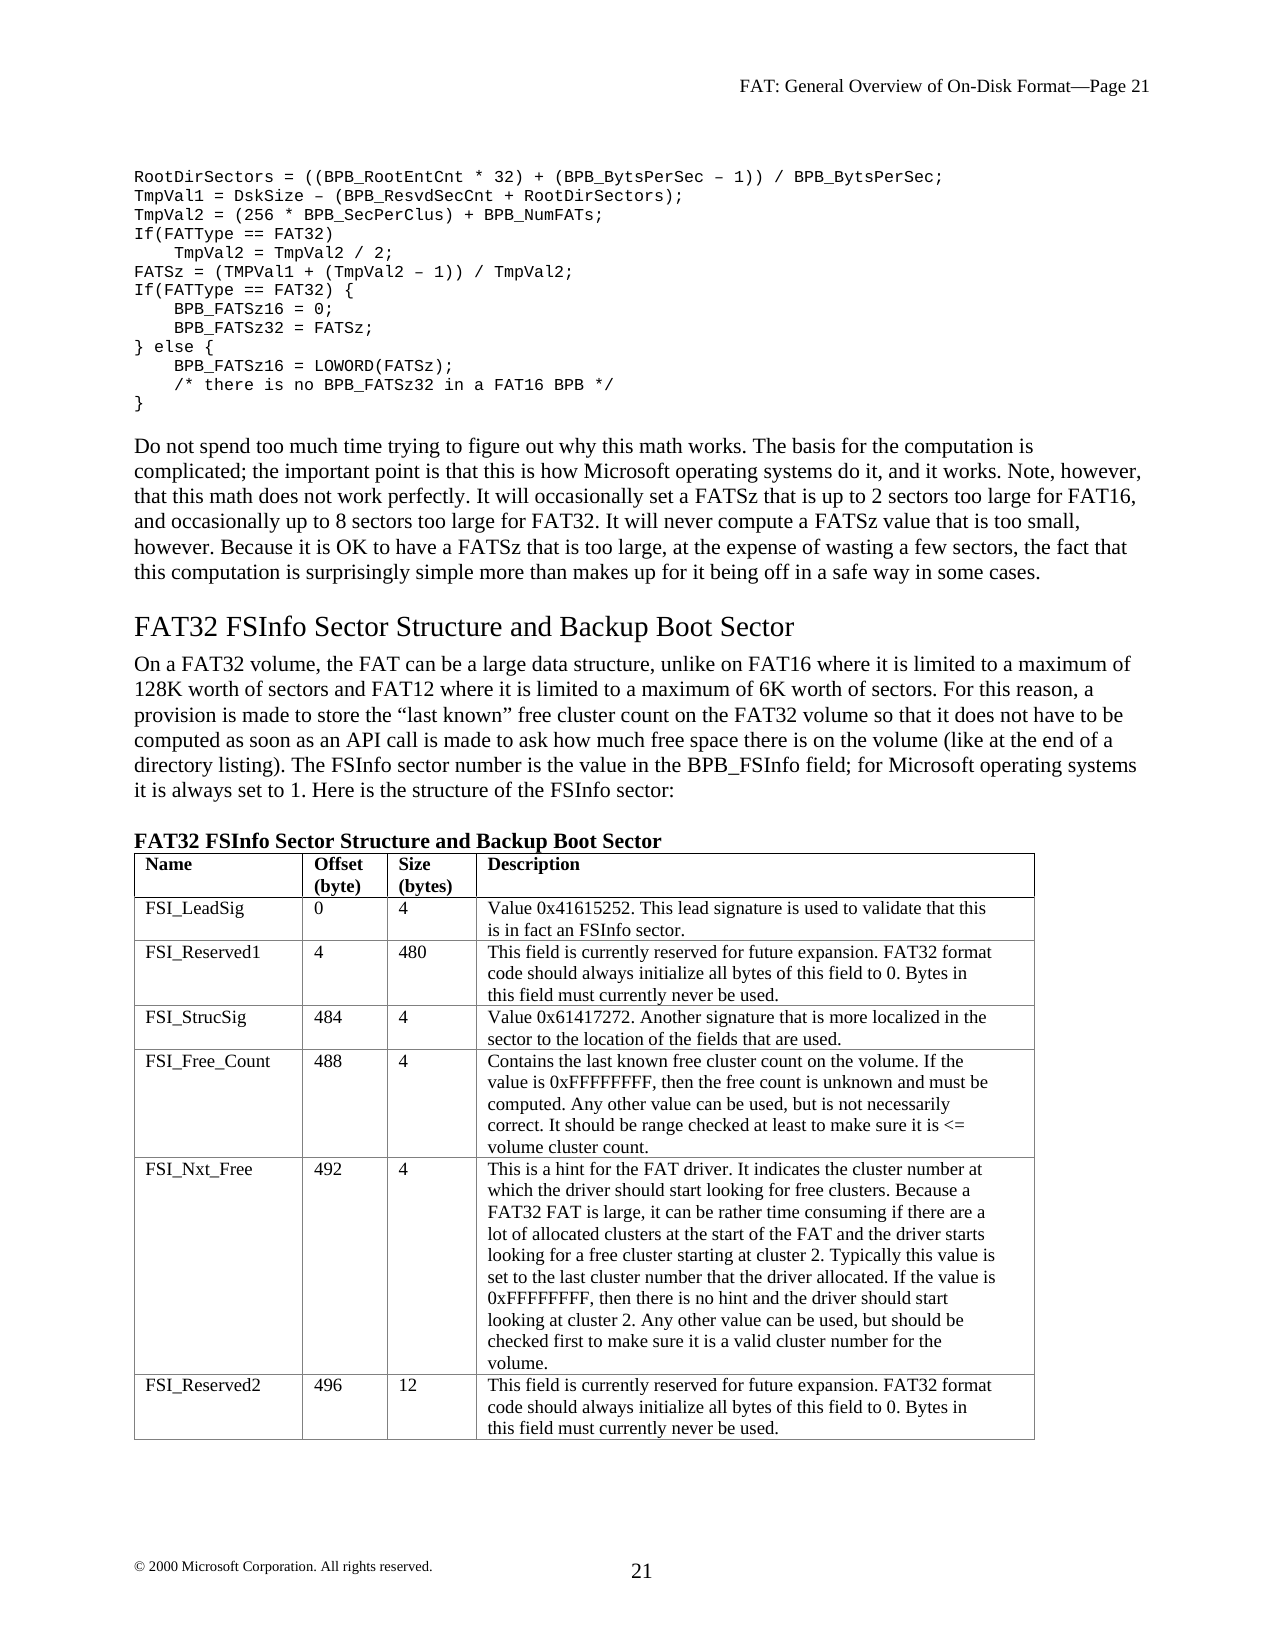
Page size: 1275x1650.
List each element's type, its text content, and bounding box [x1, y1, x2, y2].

table_cell 4 [388, 1158, 476, 1373]
table_cell 480 [388, 941, 476, 1005]
table_header Size (bytes) [388, 854, 476, 896]
text BPB_FATSz16 = 0; [134, 301, 1149, 320]
table_cell This is a hint for the FAT driver. It indicates the cluster number at which the driver should start looking for free clusters. Because a FAT32 FAT is large, it can be rather time consuming if there are a lot of allocated clusters at the start of the FAT and the driver starts looking for a free cluster starting at cluster 2. Typically this value is set to the last cluster number that the driver allocated. If the value is 0xFFFFFFFF, then there is no hint and the driver should start looking at cluster 2. Any other value can be used, but should be checked first to make sure it is a valid cluster number for the volume. [477, 1158, 1034, 1373]
text FATSz = (TMPVal1 + (TmpVal2 – 1)) / TmpVal2; [134, 263, 1149, 282]
table_cell Value 0x41615252. This lead signature is used to validate that this is in fact an FSInfo sector. [477, 898, 1034, 940]
table_cell 4 [388, 1050, 476, 1157]
text /* there is no BPB_FATSz32 in a FAT16 BPB */ [134, 376, 1149, 395]
text On a FAT32 volume, the FAT can be a large data structure, unlike on FAT16 where it is limited to a maximum of 128K worth of sectors and FAT12 where it is limited to a maximum of 6K worth of sectors. For this reason, a provision is made to store the “last known” free cluster count on the FAT32 volume so that it does not have to be computed as soon as an API call is made to ask how much free space there is on the volume (like at the end of a directory listing). The FSInfo sector number is the value in the BPB_FSInfo field; for Microsoft operating systems it is always set to 1. Here is the structure of the FSInfo sector: [134, 651, 1149, 802]
text BPB_FATSz16 = LOWORD(FATSz); [134, 357, 1149, 376]
text Do not spend too much time trying to figure out why this math works. The basis for the computation is complicated; the important point is that this is how Microsoft operating systems do it, and it works. Note, however, that this math does not work perfectly. It will occasionally set a FATSz that is up to 2 sectors too large for FAT16, and occasionally up to 8 sectors too large for FAT32. It will never compute a FATSz value that is too small, however. Because it is OK to have a FATSz that is too large, at the expense of wasting a few sectors, the fact that this computation is surprisingly simple more than makes up for it being off in a safe way in some cases. [134, 433, 1149, 584]
table_cell FSI_Free_Count [135, 1050, 302, 1157]
table_cell 496 [303, 1375, 387, 1439]
text TmpVal2 = (256 * BPB_SecPerClus) + BPB_NumFATs; [134, 207, 1149, 225]
table_cell 12 [388, 1375, 476, 1439]
table_cell 0 [303, 898, 387, 940]
table_cell FSI_Nxt_Free [135, 1158, 302, 1373]
text If(FATType == FAT32) { [134, 282, 1149, 301]
text } [134, 395, 1149, 414]
table_cell 4 [303, 941, 387, 1005]
table_cell FSI_Reserved2 [135, 1375, 302, 1439]
table_cell 4 [388, 1006, 476, 1049]
table_cell 488 [303, 1050, 387, 1157]
subtitle FAT32 FSInfo Sector Structure and Backup Boot Sector [134, 609, 1149, 643]
table_cell This field is currently reserved for future expansion. FAT32 format code should always initialize all bytes of this field to 0. Bytes in this field must currently never be used. [477, 1375, 1034, 1439]
table_cell This field is currently reserved for future expansion. FAT32 format code should always initialize all bytes of this field to 0. Bytes in this field must currently never be used. [477, 941, 1034, 1005]
table_cell FSI_Reserved1 [135, 941, 302, 1005]
table_cell FSI_StrucSig [135, 1006, 302, 1049]
table_cell Value 0x61417272. Another signature that is more localized in the sector to the location of the fields that are used. [477, 1006, 1034, 1049]
table_header Offset (byte) [303, 854, 387, 896]
text If(FATType == FAT32) [134, 225, 1149, 244]
table_cell FSI_LeadSig [135, 898, 302, 940]
table_cell 4 [388, 898, 476, 940]
table_header Description [477, 854, 1034, 896]
table_header Name [135, 854, 302, 896]
text TmpVal2 = TmpVal2 / 2; [134, 244, 1149, 263]
table_cell Contains the last known free cluster count on the volume. If the value is 0xFFFFFFFF, then the free count is unknown and must be computed. Any other value can be used, but is not necessarily correct. It should be range checked at least to make sure it is <= volume cluster count. [477, 1050, 1034, 1157]
text } else { [134, 338, 1149, 357]
table_cell 484 [303, 1006, 387, 1049]
table_cell 492 [303, 1158, 387, 1373]
text RootDirSectors = ((BPB_RootEntCnt * 32) + (BPB_BytsPerSec – 1)) / BPB_BytsPerSec; [134, 169, 1149, 188]
text TmpVal1 = DskSize – (BPB_ResvdSecCnt + RootDirSectors); [134, 188, 1149, 207]
text FAT32 FSInfo Sector Structure and Backup Boot Sector [134, 828, 1149, 853]
text BPB_FATSz32 = FATSz; [134, 320, 1149, 338]
